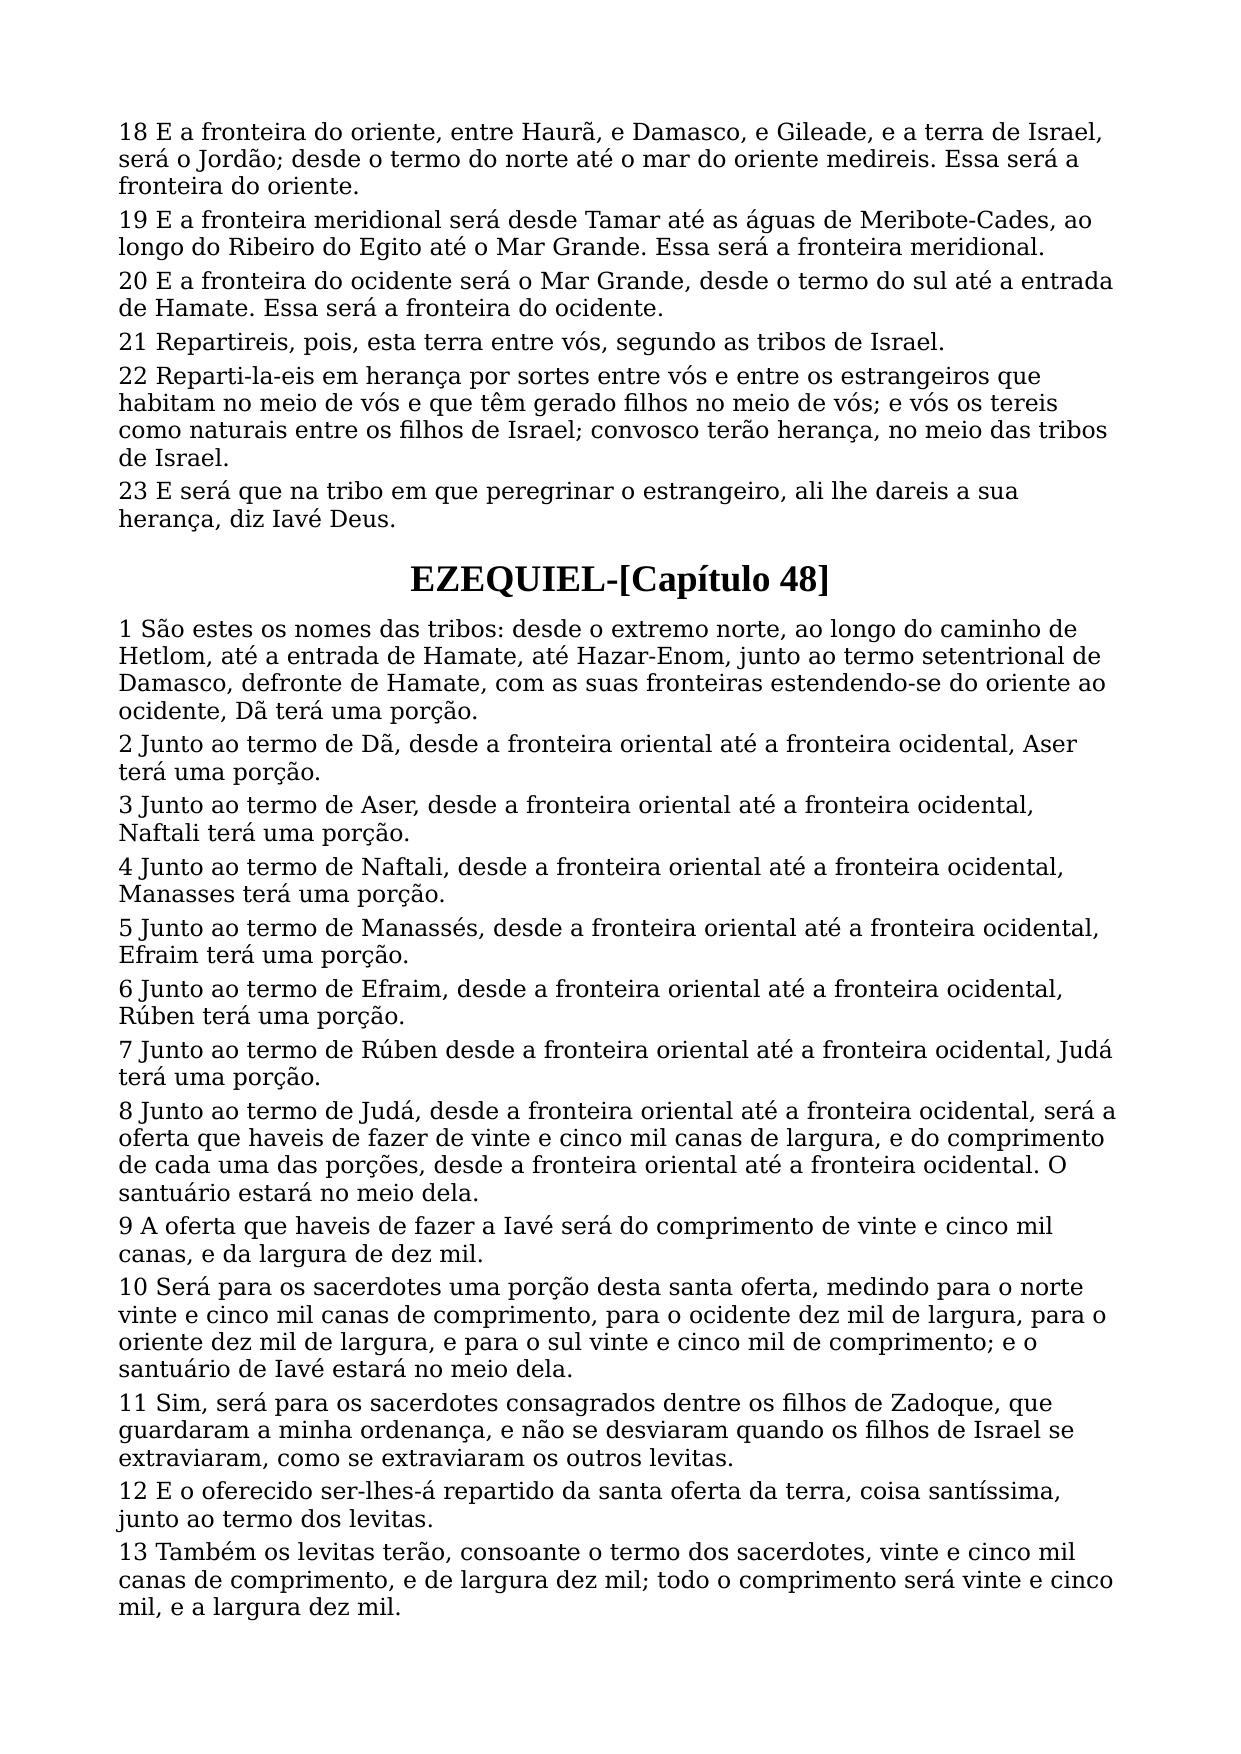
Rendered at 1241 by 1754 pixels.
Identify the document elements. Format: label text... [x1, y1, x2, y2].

text 9 A oferta que haveis de fazer a Iavé será do comprimento de vinte e cinco mil canas, e da largura de dez mil. [118, 1213, 1122, 1267]
text 22 Reparti-la-eis em herança por sortes entre vós e entre os estrangeiros que habitam no meio de vós e que têm gerado filhos no meio de vós; e vós os tereis como naturais entre os filhos de Israel; convosco terão herança, no meio das tribos de Israel. [118, 362, 1122, 471]
text 11 Sim, será para os sacerdotes consagrados dentre os filhos de Zadoque, que guardaram a minha ordenança, e não se desviaram quando os filhos de Israel se extraviaram, como se extraviaram os outros levitas. [118, 1389, 1122, 1471]
text 5 Junto ao termo de Manassés, desde a fronteira oriental até a fronteira ocidental, Efraim terá uma porção. [118, 914, 1122, 969]
text 18 E a fronteira do oriente, entre Haurã, e Damasco, e Gileade, e a terra de Israel, será o Jordão; desde o termo do norte até o mar do oriente medireis. Essa será a fronteira do oriente. [118, 118, 1122, 200]
text 12 E o oferecido ser-lhes-á repartido da santa oferta da terra, coisa santíssima, junto ao termo dos levitas. [118, 1478, 1122, 1532]
text 3 Junto ao termo de Aser, desde a fronteira oriental até a fronteira ocidental, Naftali terá uma porção. [118, 792, 1122, 847]
text 1 São estes os nomes das tribos: desde o extremo norte, ao longo do caminho de Hetlom, até a entrada de Hamate, até Hazar-Enom, junto ao termo setentrional de Damasco, defronte de Hamate, com as suas fronteiras estendendo-se do oriente ao ocidente, Dã terá uma porção. [118, 615, 1122, 724]
text 6 Junto ao termo de Efraim, desde a fronteira oriental até a fronteira ocidental, Rúben terá uma porção. [118, 975, 1122, 1030]
text 20 E a fronteira do ocidente será o Mar Grande, desde o termo do sul até a entrada de Hamate. Essa será a fronteira do ocidente. [118, 267, 1122, 322]
text 8 Junto ao termo de Judá, desde a fronteira oriental até a fronteira ocidental, será a oferta que haveis de fazer de vinte e cinco mil canas de largura, e do comprimento de cada uma das porções, desde a fronteira oriental até a fronteira ocidental. O santuário estará no meio dela. [118, 1097, 1122, 1206]
text 2 Junto ao termo de Dã, desde a fronteira oriental até a fronteira ocidental, Aser terá uma porção. [118, 731, 1122, 786]
subtitle EZEQUIEL-[Capítulo 48] [118, 557, 1122, 600]
text 4 Junto ao termo de Naftali, desde a fronteira oriental até a fronteira ocidental, Manasses terá uma porção. [118, 853, 1122, 908]
text 7 Junto ao termo de Rúben desde a fronteira oriental até a fronteira ocidental, Judá terá uma porção. [118, 1036, 1122, 1091]
text 10 Será para os sacerdotes uma porção desta santa oferta, medindo para o norte vinte e cinco mil canas de comprimento, para o ocidente dez mil de largura, para o oriente dez mil de largura, e para o sul vinte e cinco mil de comprimento; e o santuário de Iavé estará no meio dela. [118, 1274, 1122, 1383]
text 13 Também os levitas terão, consoante o termo dos sacerdotes, vinte e cinco mil canas de comprimento, e de largura dez mil; todo o comprimento será vinte e cinco mil, e a largura dez mil. [118, 1539, 1122, 1621]
text 23 E será que na tribo em que peregrinar o estrangeiro, ali lhe dareis a sua herança, diz Iavé Deus. [118, 478, 1122, 532]
text 19 E a fronteira meridional será desde Tamar até as águas de Meribote-Cades, ao longo do Ribeiro do Egito até o Mar Grande. Essa será a fronteira meridional. [118, 206, 1122, 261]
text 21 Repartireis, pois, esta terra entre vós, segundo as tribos de Israel. [118, 328, 1122, 356]
